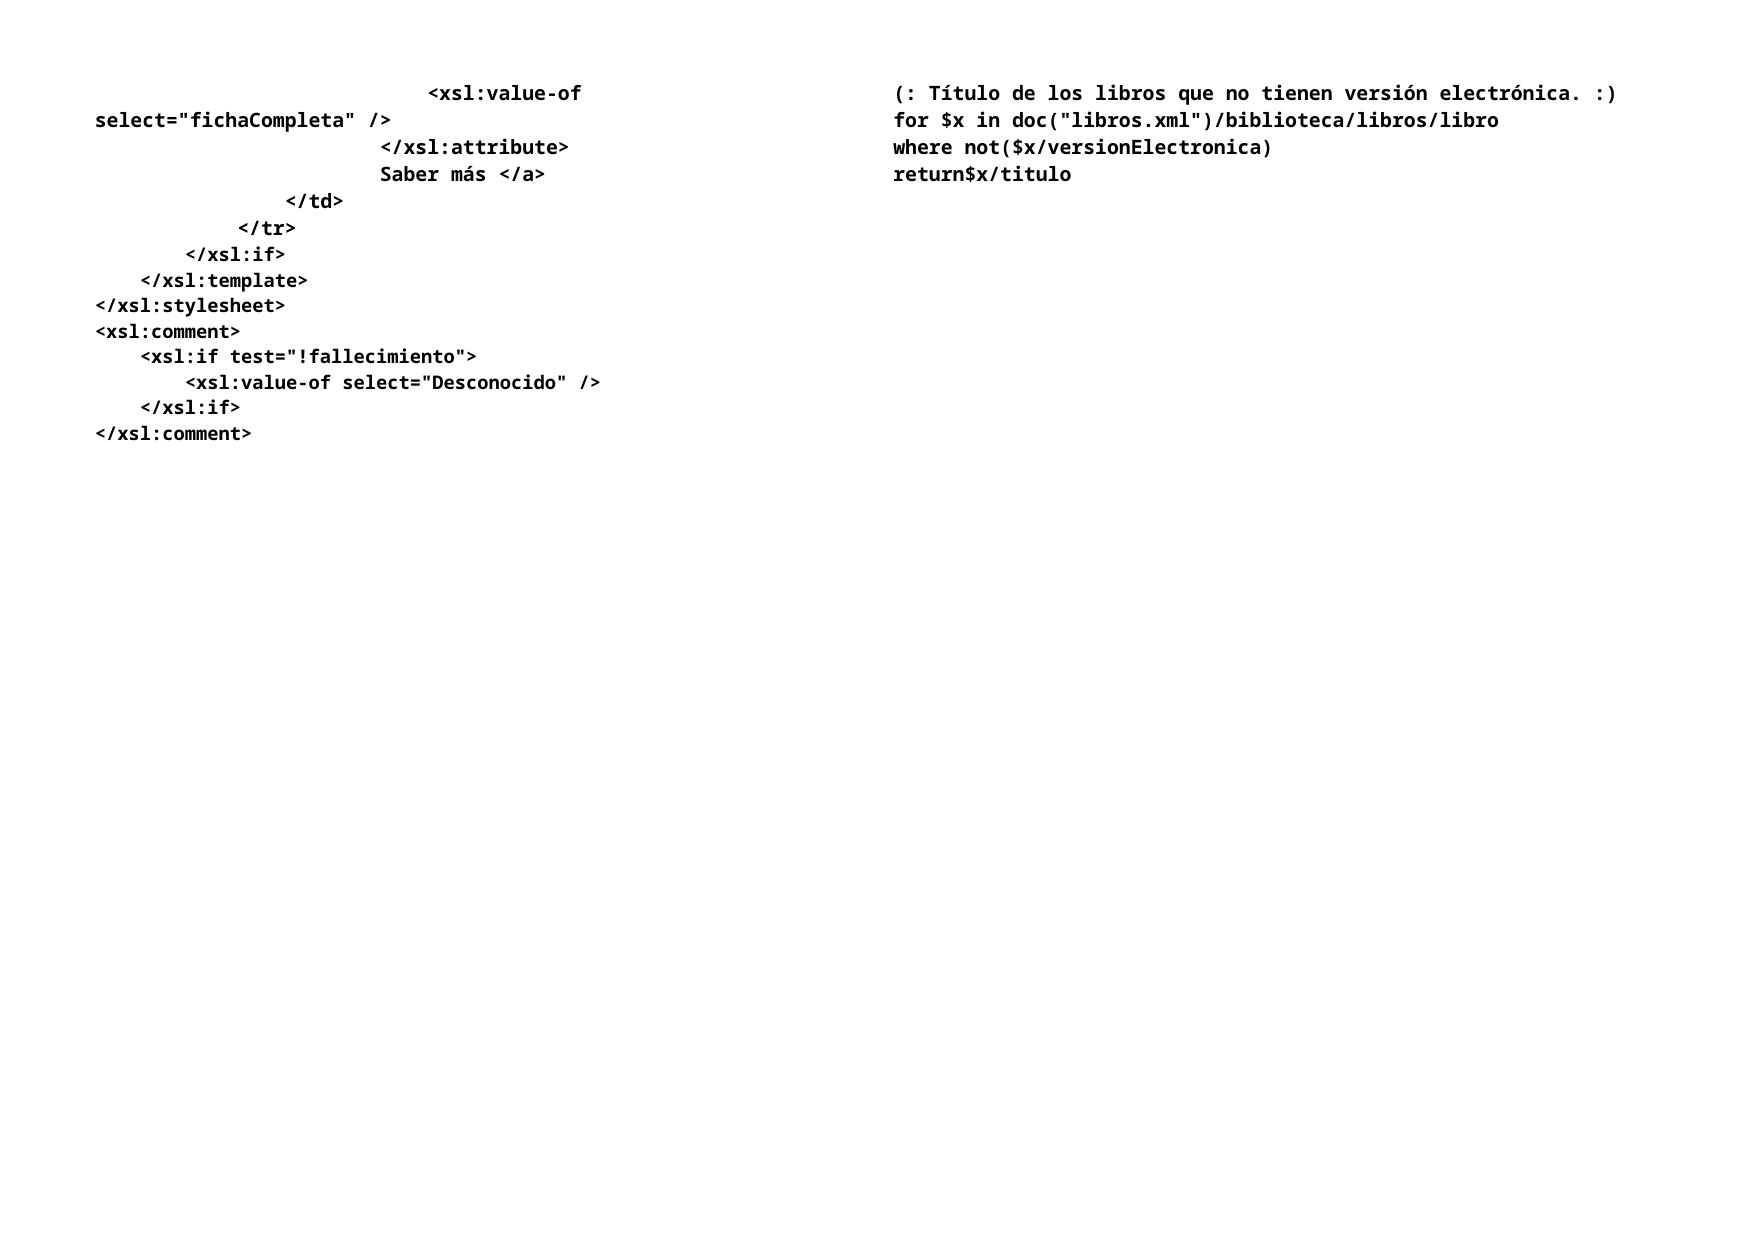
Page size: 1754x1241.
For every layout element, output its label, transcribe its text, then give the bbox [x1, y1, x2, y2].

table_header (: Título de los libros que no tienen versión electrónica. :) for $x in doc("libros.xml")/biblioteca/libros/libro where not($x/versionElectronica) return$x/titulo [877, 80, 1659, 446]
table_header <xsl:value-of select="fichaCompleta" /> </xsl:attribute> Saber más </a> </td> </tr> </xsl:if> </xsl:template> </xsl:stylesheet> <xsl:comment> <xsl:if test="!fallecimiento"> <xsl:value-of select="Desconocido" /> </xsl:if> </xsl:comment> [95, 80, 877, 446]
